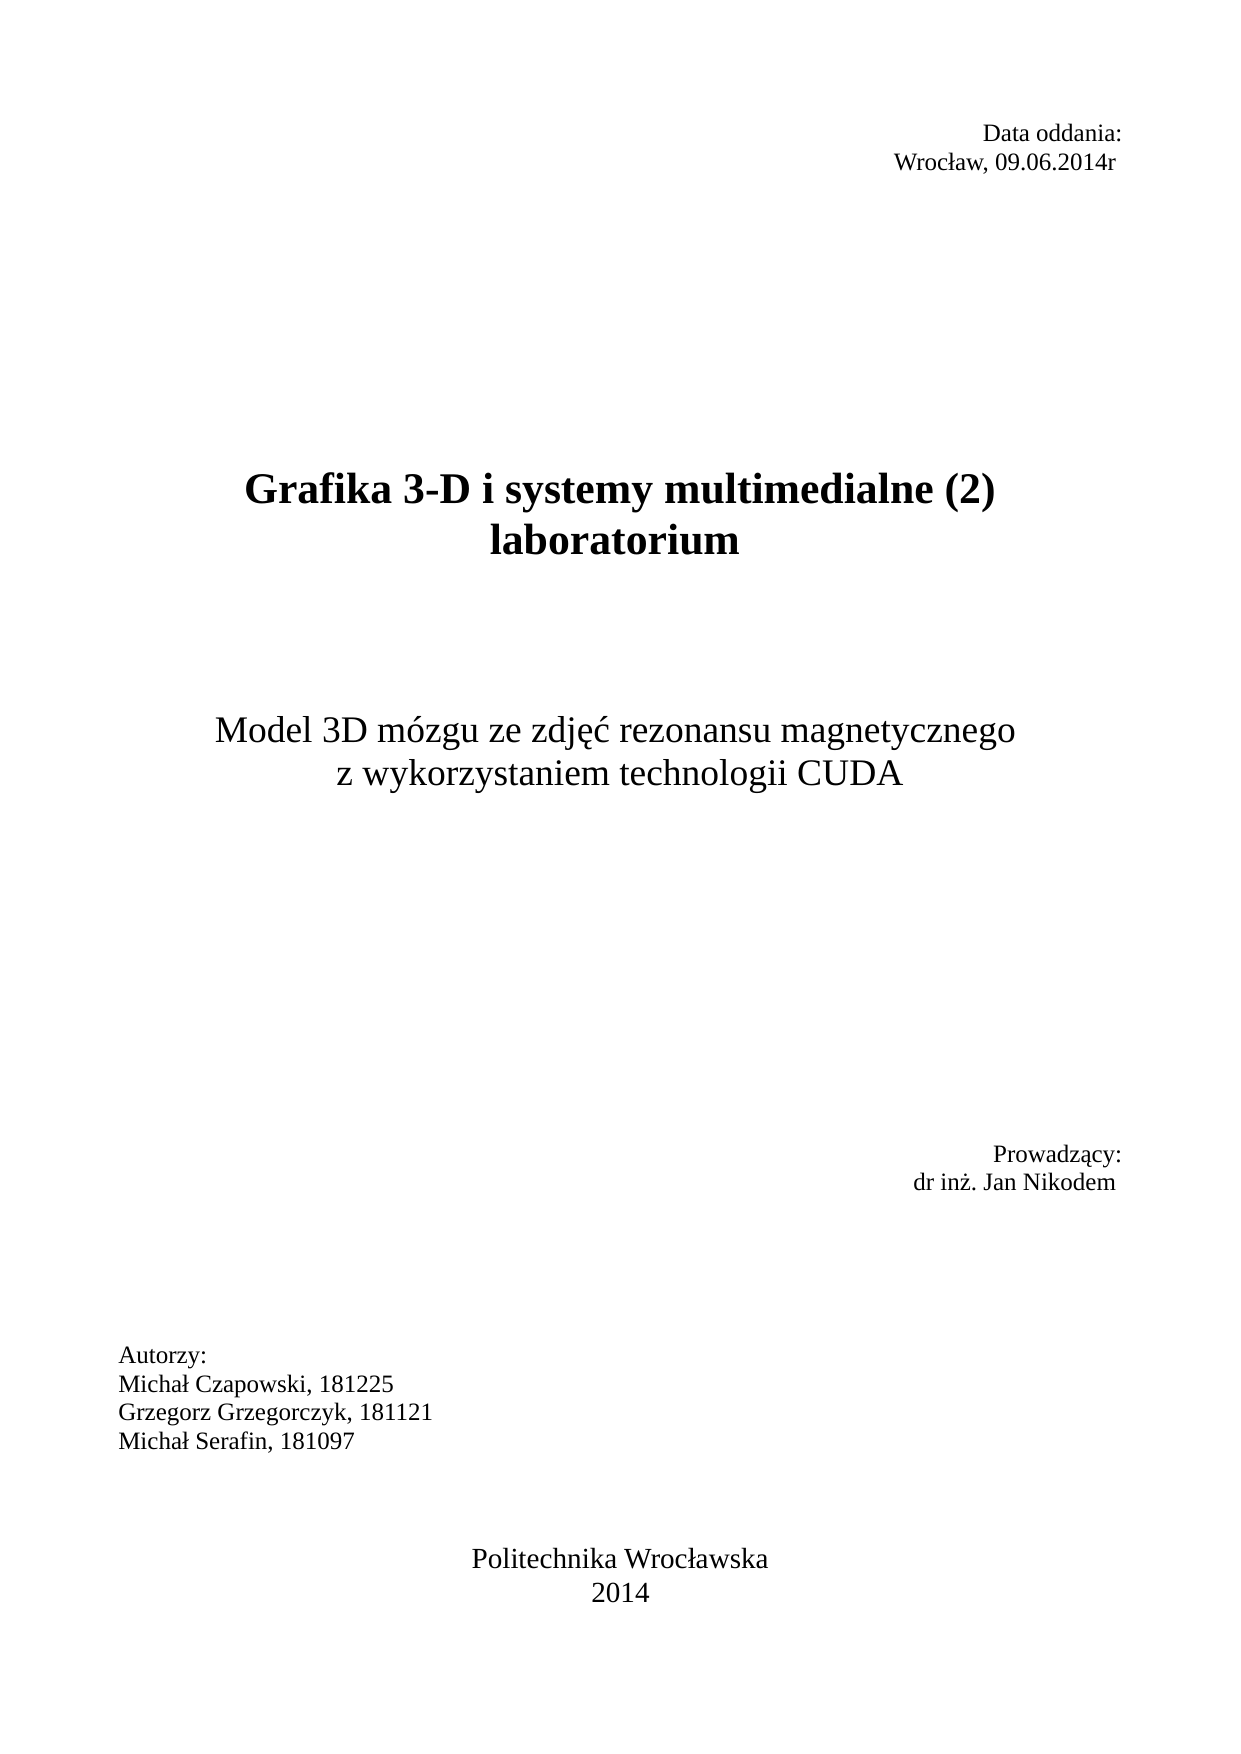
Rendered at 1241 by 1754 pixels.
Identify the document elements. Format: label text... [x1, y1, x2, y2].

text Wrocław, 09.06.2014r [118, 147, 1122, 176]
text Autorzy: [118, 1340, 1122, 1369]
text Data oddania: [118, 118, 1122, 147]
text Michał Serafin, 181097 [118, 1426, 1122, 1455]
text Politechnika Wrocławska [118, 1541, 1122, 1575]
text Model 3D mózgu ze zdjęć rezonansu magnetycznego [118, 707, 1122, 751]
text Prowadzący: [118, 1139, 1122, 1167]
text 2014 [118, 1575, 1122, 1608]
text Grafika 3-D i systemy multimedialne (2) laboratorium [118, 463, 1122, 564]
text z wykorzystaniem technologii CUDA [118, 751, 1122, 794]
text Grzegorz Grzegorczyk, 181121 [118, 1397, 1122, 1426]
text dr inż. Jan Nikodem [118, 1167, 1122, 1196]
text Michał Czapowski, 181225 [118, 1369, 1122, 1397]
